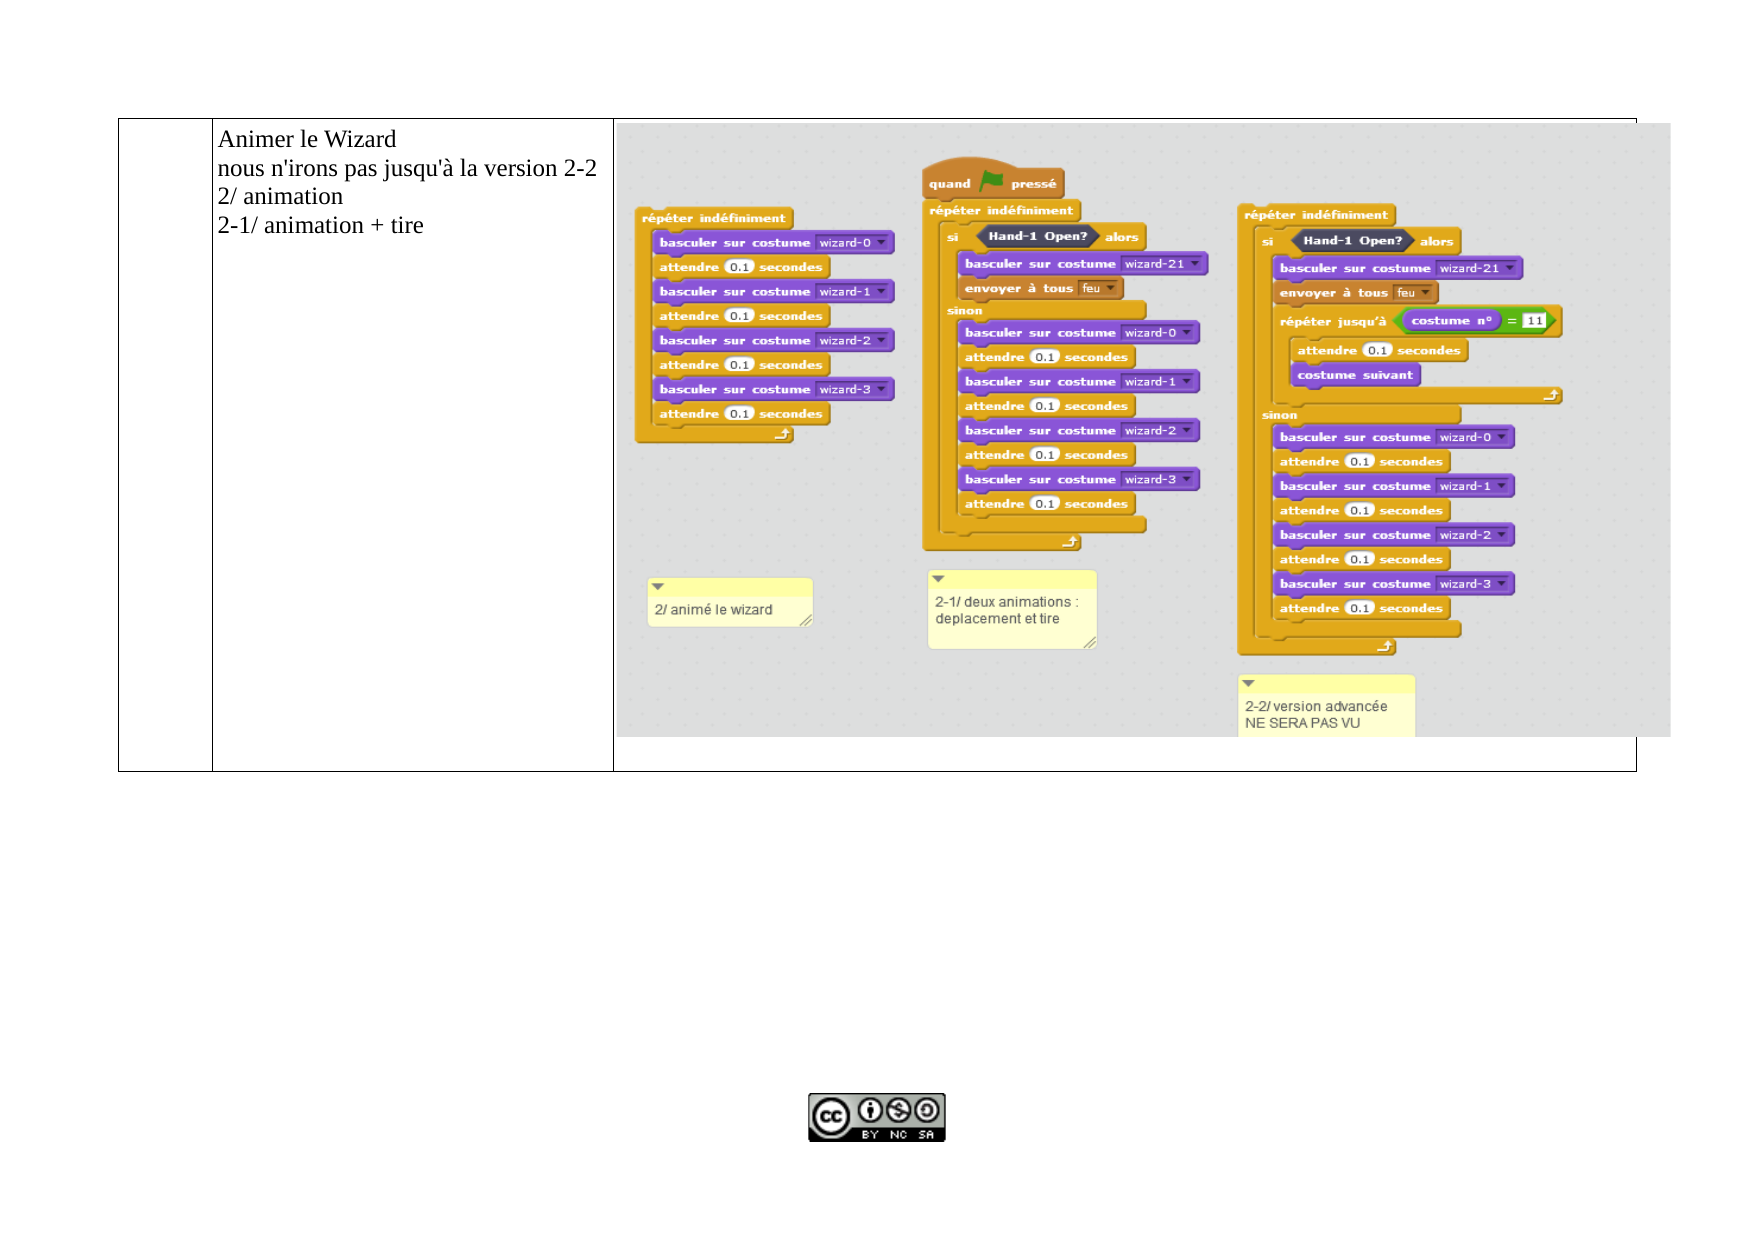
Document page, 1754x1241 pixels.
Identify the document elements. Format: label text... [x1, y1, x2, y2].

table_cell Animer le Wizard nous n'irons pas jusqu'à la version 2-2 2/ animation 2-1/ animation + tire [213, 119, 613, 771]
picture [616, 123, 1671, 737]
table_cell [119, 119, 212, 771]
picture [808, 1093, 946, 1142]
table_cell [614, 119, 1636, 771]
